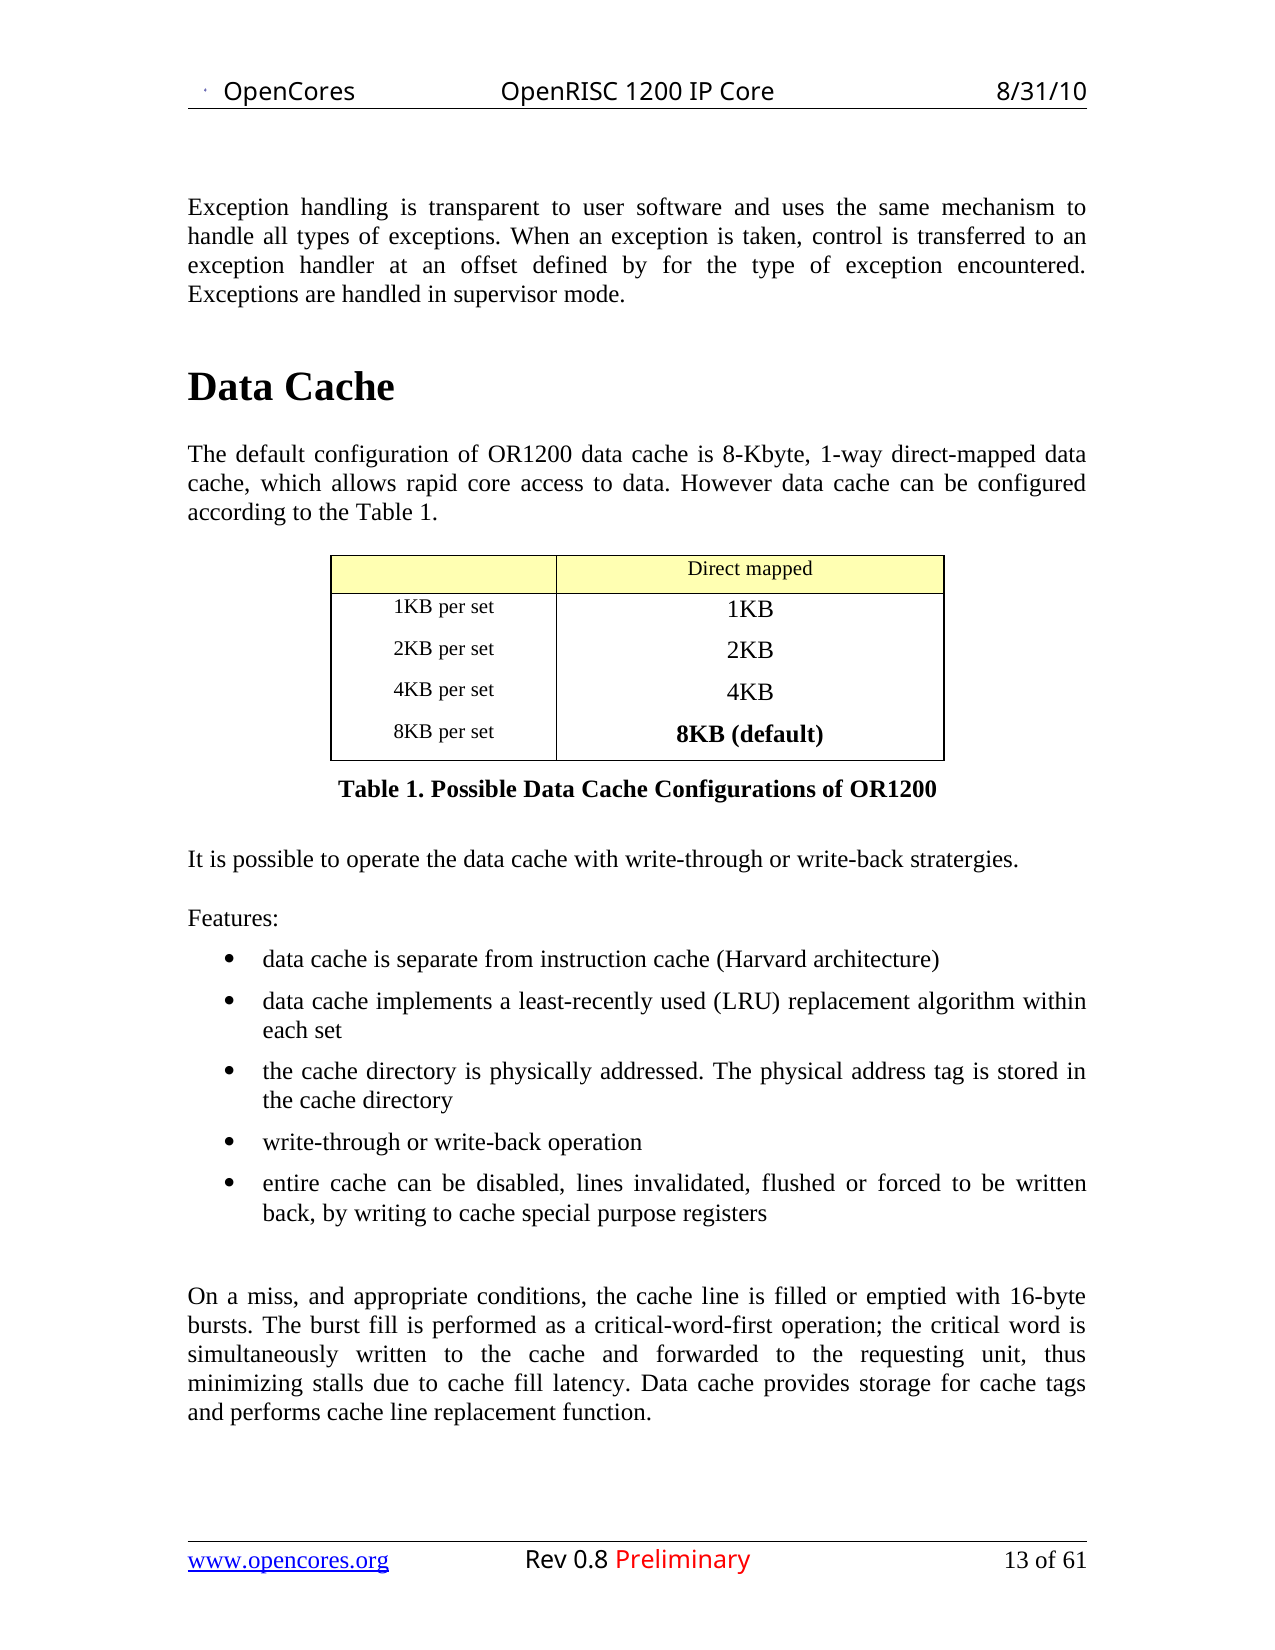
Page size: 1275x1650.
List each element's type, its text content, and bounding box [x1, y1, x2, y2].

table_header [332, 556, 556, 593]
text Exception handling is transparent to user software and uses the same mechanism to handle all types of exceptions. When an exception is taken, control is transferred to an exception handler at an offset defined by for the type of exception encountered. Exceptions are handled in supervisor mode. [187, 192, 1087, 308]
list entire cache can be disabled, lines invalidated, flushed or forced to be written back, by writing to cache special purpose registers [225, 1168, 1087, 1226]
table_cell 4KB per set [332, 677, 556, 718]
text On a miss, and appropriate conditions, the cache line is filled or emptied with 16-byte bursts. The burst fill is performed as a critical-word-first operation; the critical word is simultaneously written to the cache and forwarded to the requesting unit, thus minimizing stalls due to cache fill latency. Data cache provides storage for cache tags and performs cache line replacement function. [187, 1281, 1087, 1426]
text The default configuration of OR1200 data cache is 8-Kbyte, 1-way direct-mapped data cache, which allows rapid core access to data. However data cache can be configured according to the Table 1. [187, 439, 1087, 526]
table_header Direct mapped [557, 556, 943, 593]
list data cache is separate from instruction cache (Harvard architecture) [225, 944, 1087, 973]
table_cell 2KB per set [332, 635, 556, 677]
table_cell 8KB per set [332, 719, 556, 760]
table_cell 1KB [557, 594, 943, 635]
table_cell 4KB [557, 677, 943, 718]
table_cell 2KB [557, 635, 943, 677]
table_cell 1KB per set [332, 594, 556, 635]
subtitle Data Cache [187, 362, 1087, 410]
list data cache implements a least-recently used (LRU) replacement algorithm within each set [225, 986, 1087, 1044]
text Table 1. Possible Data Cache Configurations of OR1200 [187, 774, 1087, 803]
list write-through or write-back operation [225, 1127, 1087, 1156]
list the cache directory is physically addressed. The physical address tag is stored in the cache directory [225, 1056, 1087, 1114]
table_cell 8KB (default) [557, 719, 943, 760]
text Features: [187, 902, 1087, 931]
text It is possible to operate the data cache with write-through or write-back stratergies. [187, 844, 1087, 873]
